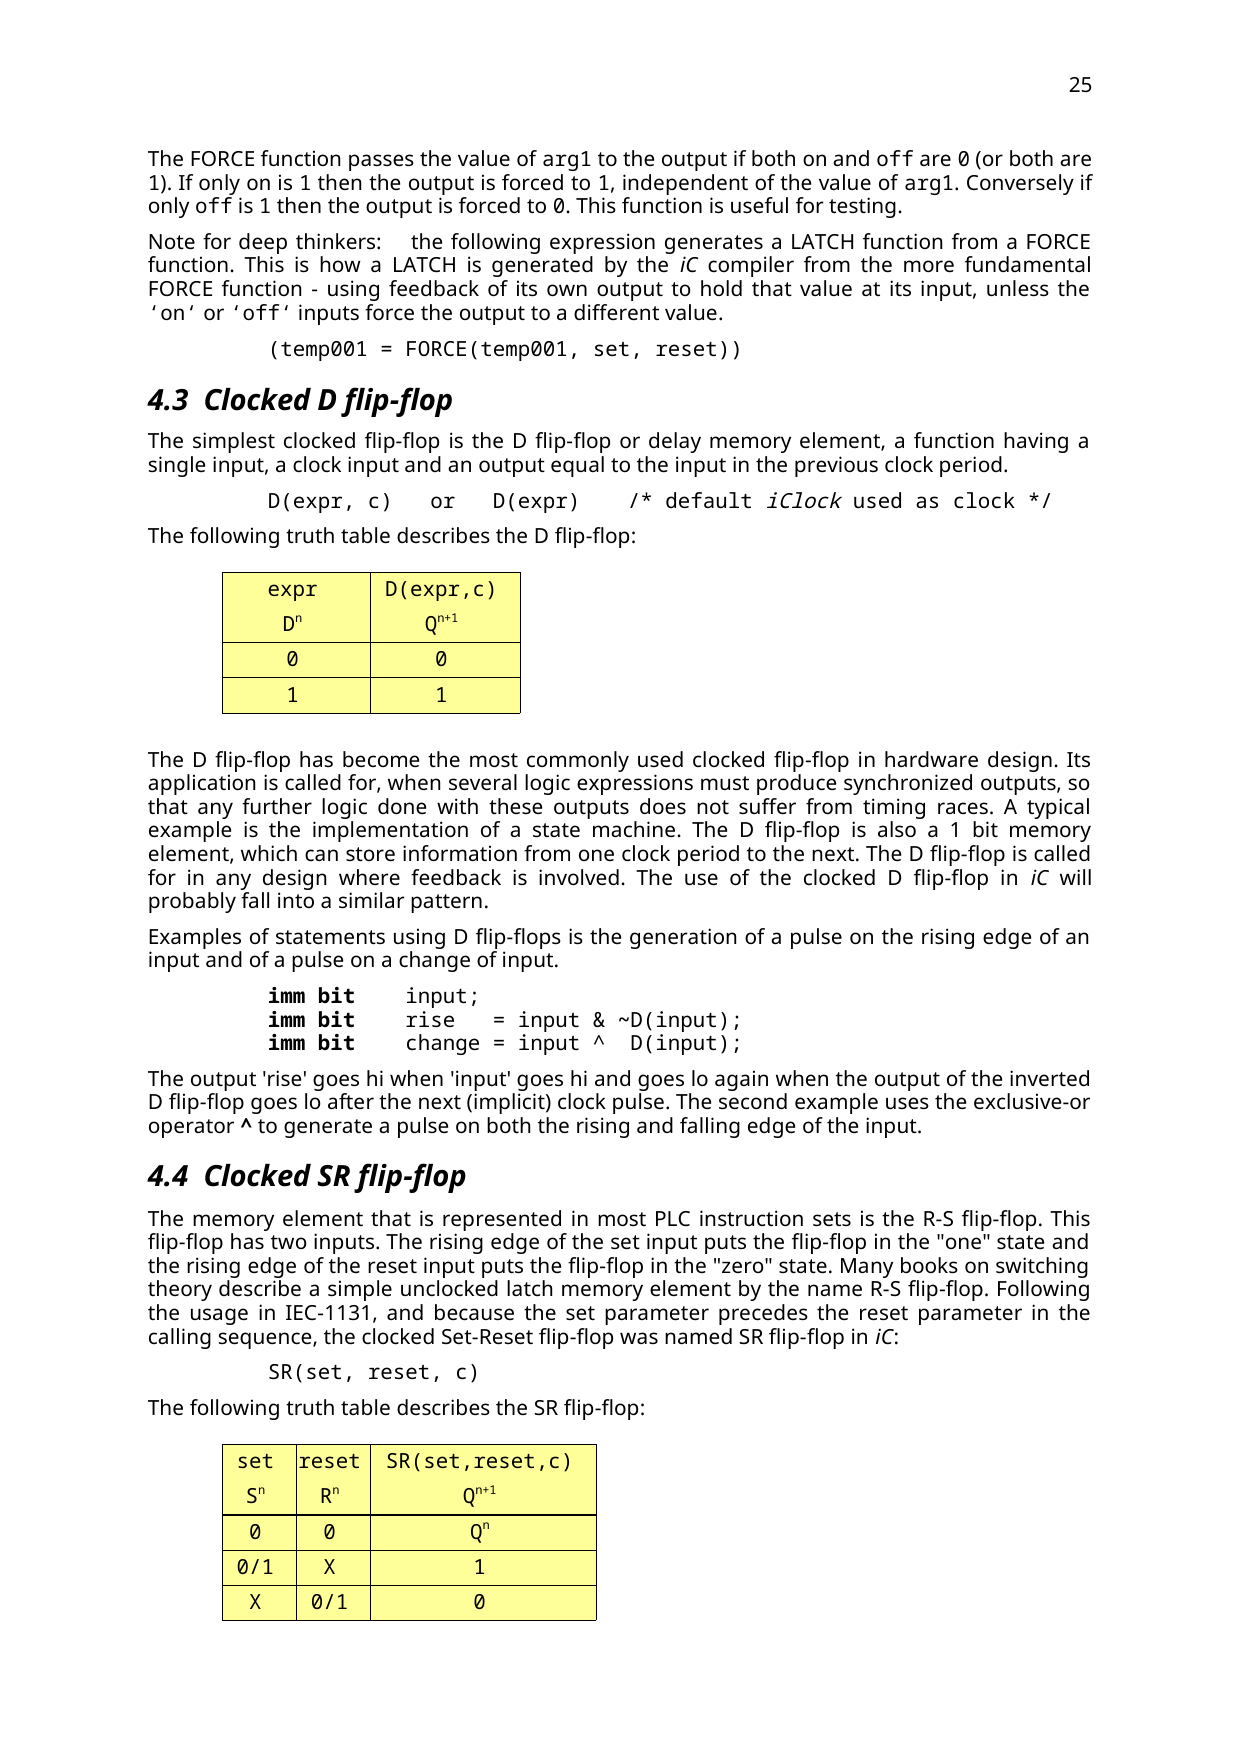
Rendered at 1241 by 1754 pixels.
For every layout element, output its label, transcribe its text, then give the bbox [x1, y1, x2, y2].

table_header D(expr,c) [371, 573, 520, 607]
table_cell 1 [371, 678, 520, 713]
table_cell 1 [223, 678, 370, 713]
text The FORCE function passes the value of arg1 to the output if both on and off are 0 (or both are 1). If only on is 1 then the output is forced to 1, independent of the value of arg1. Conversely if only off is 1 then the output is forced to 0. This function is useful for testing. [148, 148, 1092, 219]
table_cell X [223, 1586, 296, 1620]
table_cell X [297, 1551, 370, 1585]
table_cell Qn+1 [371, 607, 520, 642]
text The output 'rise' goes hi when 'input' goes hi and goes lo again when the output of the inverted D flip-flop goes lo after the next (implicit) clock pulse. The second example uses the exclusive-or operator ^ to generate a pulse on both the rising and falling edge of the input. [148, 1067, 1092, 1138]
text The simplest clocked flip-flop is the D flip-flop or delay memory element, a function having a single input, a clock input and an output equal to the input in the previous clock period. [148, 430, 1092, 477]
text (temp001 = FORCE(temp001, set, reset)) [268, 337, 1092, 361]
table_header set [223, 1445, 296, 1479]
text The memory element that is represented in most PLC instruction sets is the R-S flip-flop. This flip-flop has two inputs. The rising edge of the set input puts the flip-flop in the "one" state and the rising edge of the reset input puts the flip-flop in the "zero" state. Many books on switching theory describe a simple unclocked latch memory element by the name R-S flip-flop. Following the usage in IEC-1131, and because the set parameter precedes the reset parameter in the calling sequence, the clocked Set-Reset flip-flop was named SR flip-flop in iC: [148, 1207, 1092, 1349]
table_cell 0 [297, 1516, 370, 1550]
table_cell 0 [371, 1586, 596, 1620]
table_header expr [223, 573, 370, 607]
table_header SR(set,reset,c) [371, 1445, 596, 1479]
table_cell Rn [297, 1479, 370, 1514]
subtitle Clocked D flip-flop [148, 379, 1092, 418]
table_cell 0 [223, 1516, 296, 1550]
table_header reset [297, 1445, 370, 1479]
table_cell Sn [223, 1479, 296, 1514]
text Examples of statements using D flip-flops is the generation of a pulse on the rising edge of an input and of a pulse on a change of input. [148, 925, 1092, 973]
table_cell 0/1 [223, 1551, 296, 1585]
text The following truth table describes the SR flip-flop: [148, 1396, 1092, 1420]
table_cell 1 [371, 1551, 596, 1585]
text Note for deep thinkers: the following expression generates a LATCH function from a FORCE function. This is how a LATCH is generated by the iC compiler from the more fundamental FORCE function - using feedback of its own output to hold that value at its input, unless the ‘on‘ or ‘off‘ inputs force the output to a different value. [148, 230, 1092, 325]
text SR(set, reset, c) [268, 1361, 1092, 1384]
table_cell Qn [371, 1516, 596, 1550]
text The D flip-flop has become the most commonly used clocked flip-flop in hardware design. Its application is called for, when several logic expressions must produce synchronized outputs, so that any further logic done with these outputs does not suffer from timing races. A typical example is the implementation of a state machine. The D flip-flop is also a 1 bit memory element, which can store information from one clock period to the next. The D flip-flop is called for in any design where feedback is involved. The use of the clocked D flip-flop in iC will probably fall into a similar pattern. [148, 748, 1092, 914]
text imm bit input; imm bit rise = input & ~D(input); imm bit change = input ^ D(input); [268, 984, 1092, 1055]
table_cell Dn [223, 607, 370, 642]
table_cell 0/1 [297, 1586, 370, 1620]
table_cell 0 [223, 643, 370, 677]
table_cell Qn+1 [371, 1479, 596, 1514]
text The following truth table describes the D flip-flop: [148, 524, 1092, 548]
table_cell 0 [371, 643, 520, 677]
subtitle Clocked SR flip-flop [148, 1156, 1092, 1195]
text D(expr, c) or D(expr) /* default iClock used as clock */ [268, 489, 1092, 513]
